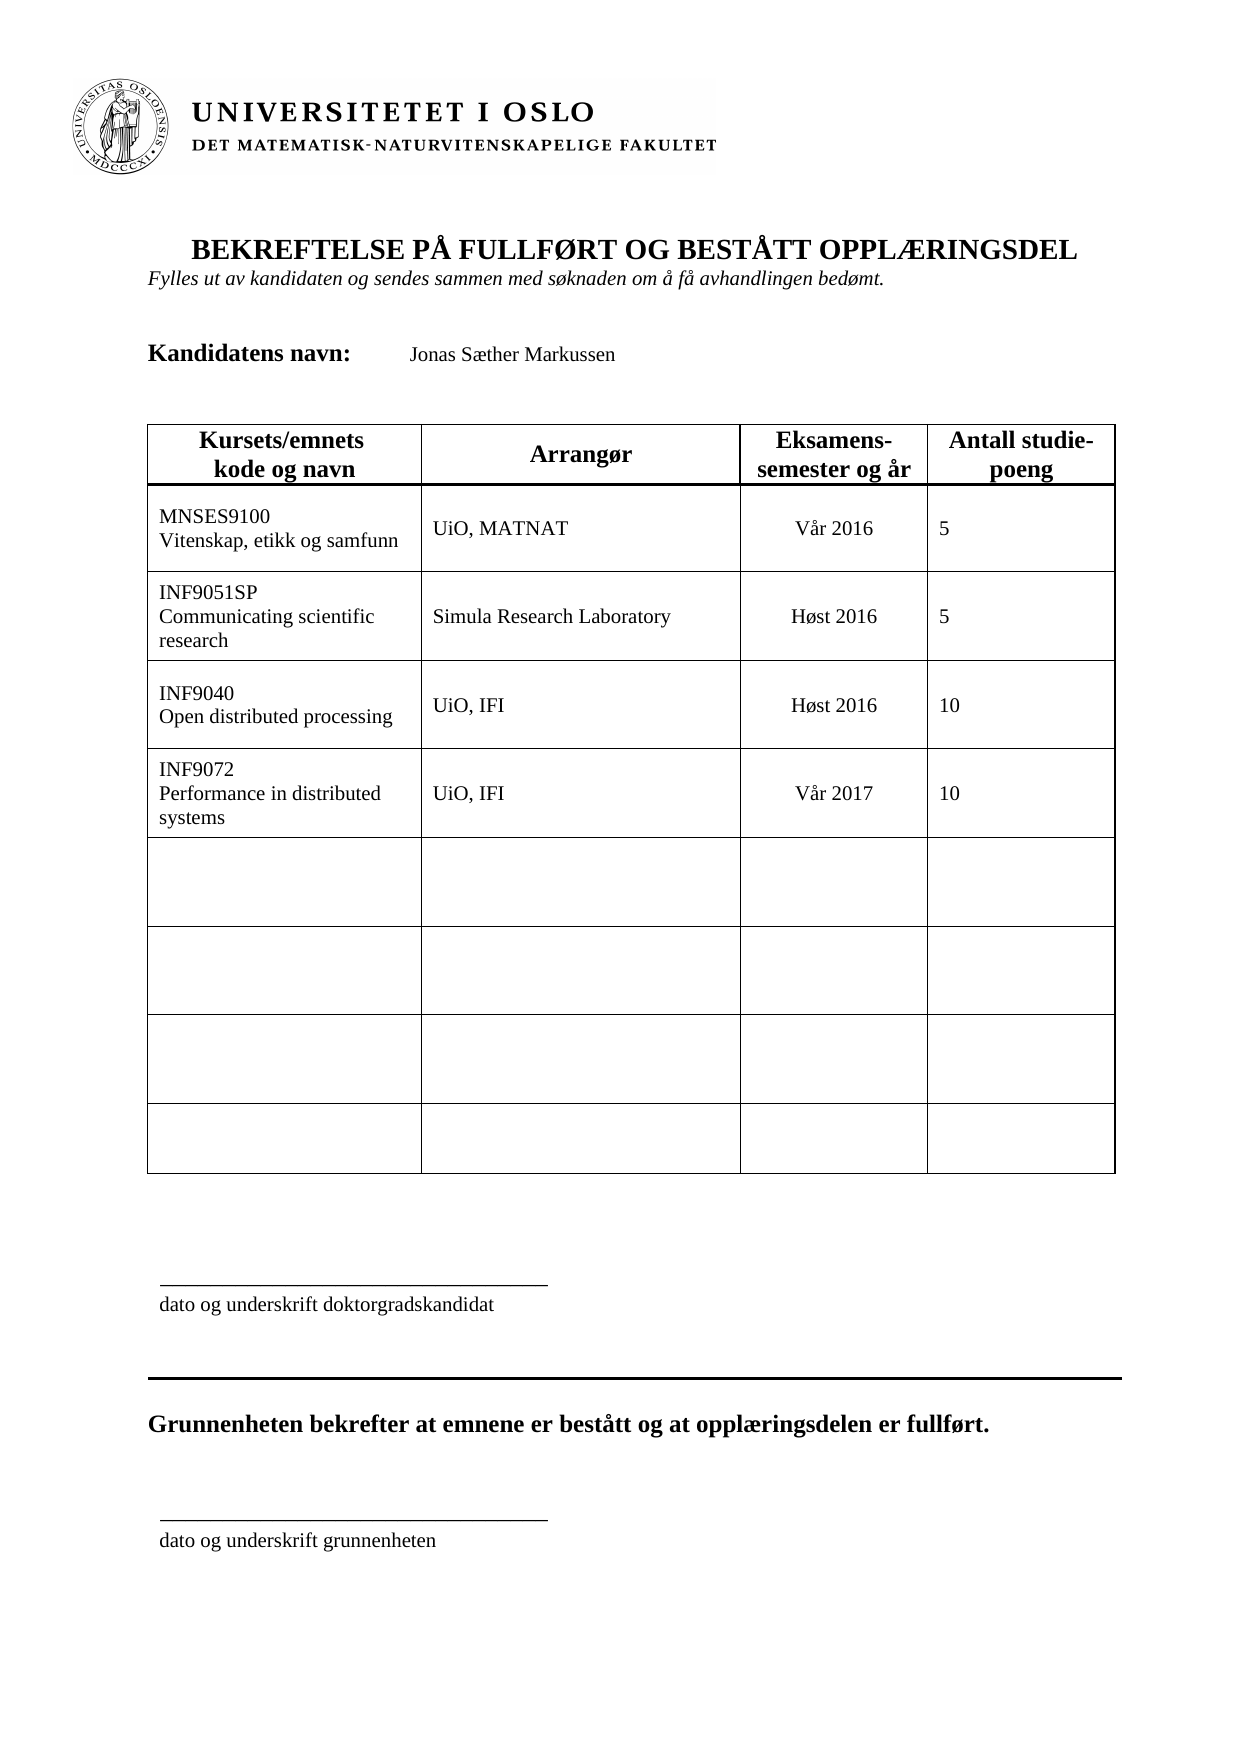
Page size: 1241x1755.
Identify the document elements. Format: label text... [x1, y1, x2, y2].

table_cell [741, 838, 927, 926]
table_cell [148, 1104, 421, 1172]
table_cell [741, 1104, 927, 1172]
table_cell 5 [928, 486, 1114, 571]
table_cell [928, 1015, 1114, 1103]
table_cell 10 [928, 749, 1114, 837]
table_cell INF9051SP Communicating scientific research [148, 572, 421, 660]
table_cell [148, 838, 421, 926]
table_cell [741, 1015, 927, 1103]
text Fylles ut av kandidaten og sendes sammen med søknaden om å få avhandlingen bedømt. [148, 265, 1122, 289]
table_cell MNSES9100 Vitenskap, etikk og samfunn [148, 486, 421, 571]
table_header Antall studie-poeng [928, 425, 1114, 482]
table_cell [422, 838, 740, 926]
text dato og underskrift doktorgradskandidat [148, 1288, 1122, 1317]
table_cell Simula Research Laboratory [422, 572, 740, 660]
table_header Arrangør [422, 425, 739, 482]
table_cell [148, 1015, 421, 1103]
table_cell Høst 2016 [741, 661, 927, 748]
table_cell [422, 1104, 740, 1172]
table_cell [422, 927, 740, 1014]
text Grunnenheten bekrefter at emnene er bestått og at opplæringsdelen er fullført. [148, 1409, 1122, 1437]
table_cell UiO, IFI [422, 661, 740, 748]
table_cell Vår 2017 [741, 749, 927, 837]
text dato og underskrift grunnenheten [148, 1524, 1122, 1552]
table_cell UiO, IFI [422, 749, 740, 837]
table_cell [928, 1104, 1114, 1172]
text Kandidatens navn: Jonas Sæther Markussen [148, 338, 1122, 366]
table_header Eksamens-semester og år [741, 425, 927, 482]
table_cell [741, 927, 927, 1014]
text _______________________________ [148, 1260, 1122, 1288]
table_cell Høst 2016 [741, 572, 927, 660]
table_cell [928, 927, 1114, 1014]
text _______________________________ [148, 1495, 1122, 1524]
text BEKREFTELSE PÅ FULLFØRT OG BESTÅTT OPPLÆRINGSDEL [148, 232, 1122, 265]
table_cell INF9072 Performance in distributed systems [148, 749, 421, 837]
table_cell Vår 2016 [741, 486, 927, 571]
table_cell [148, 927, 421, 1014]
table_cell 10 [928, 661, 1114, 748]
table_cell UiO, MATNAT [422, 486, 740, 571]
table_header Kursets/emnets kode og navn [148, 425, 421, 482]
table_cell [928, 838, 1114, 926]
table_cell [422, 1015, 740, 1103]
table_cell INF9040 Open distributed processing [148, 661, 421, 748]
table_cell 5 [928, 572, 1114, 660]
